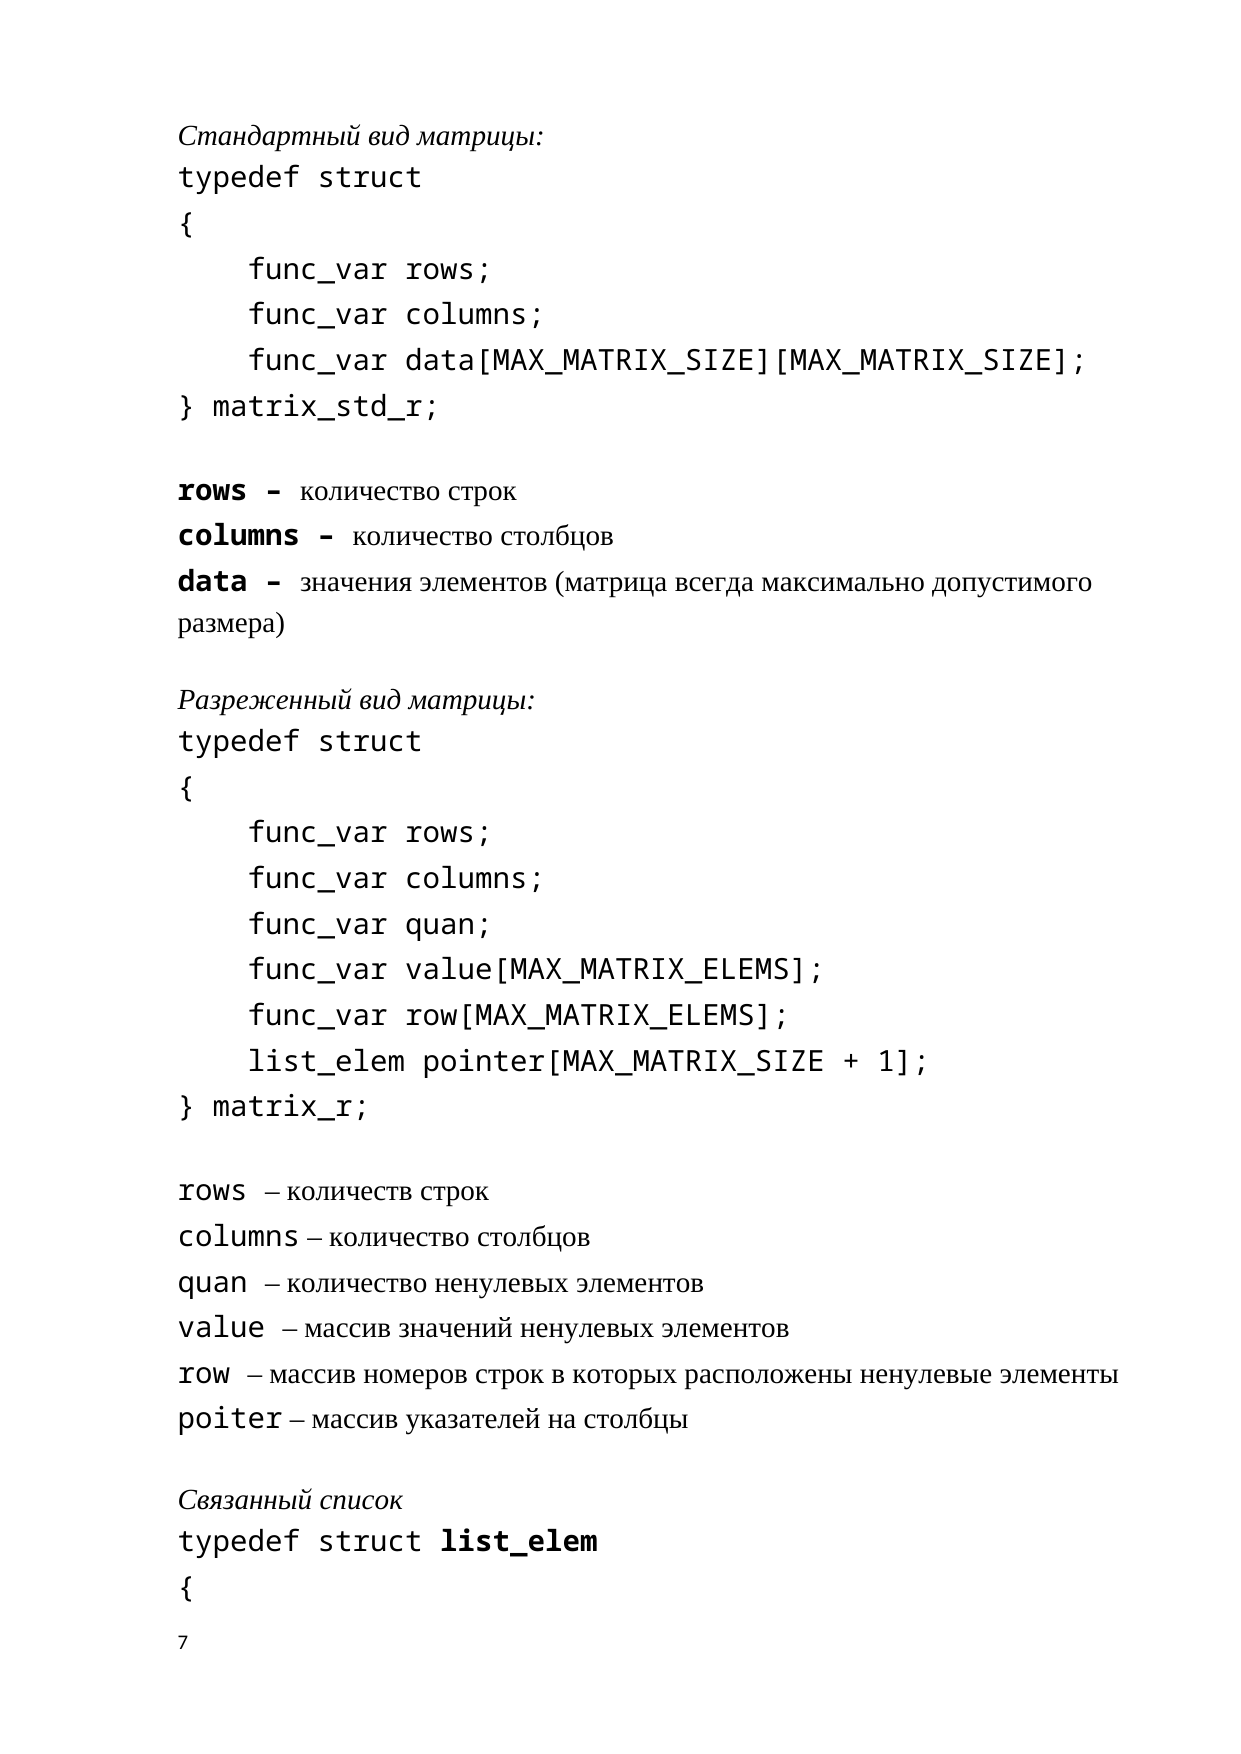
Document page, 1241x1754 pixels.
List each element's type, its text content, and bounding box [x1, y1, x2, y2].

text columns – количество столбцов [177, 514, 1152, 554]
text data – значения элементов (матрица всегда максимально допустимого размера) [177, 560, 1152, 638]
text func_var row[MAX_MATRIX_ELEMS]; [177, 994, 1152, 1034]
text } matrix_std_r; [177, 385, 1152, 424]
text func_var value[MAX_MATRIX_ELEMS]; [177, 949, 1152, 988]
text func_var data[MAX_MATRIX_SIZE][MAX_MATRIX_SIZE]; [177, 339, 1152, 379]
text func_var columns; [177, 293, 1152, 333]
text quan – количество ненулевых элементов [177, 1261, 1152, 1301]
text func_var quan; [177, 903, 1152, 943]
text typedef struct [177, 157, 1152, 196]
text Разреженный вид матрицы: [177, 682, 1152, 716]
text columns – количество столбцов [177, 1215, 1152, 1255]
text func_var rows; [177, 248, 1152, 288]
text { [177, 202, 1152, 242]
text { [177, 1566, 1152, 1606]
text } matrix_r; [177, 1086, 1152, 1125]
text Связанный список [177, 1482, 1152, 1516]
text rows – количеств строк [177, 1170, 1152, 1209]
text rows – количество строк [177, 469, 1152, 509]
text func_var columns; [177, 857, 1152, 897]
text row – массив номеров строк в которых расположены ненулевые элементы [177, 1352, 1152, 1392]
text poiter – массив указателей на столбцы [177, 1398, 1152, 1437]
text Стандартный вид матрицы: [177, 118, 1152, 152]
text list_elem pointer[MAX_MATRIX_SIZE + 1]; [177, 1040, 1152, 1079]
text { [177, 766, 1152, 806]
text value – массив значений ненулевых элементов [177, 1307, 1152, 1346]
text func_var rows; [177, 812, 1152, 851]
text typedef struct [177, 721, 1152, 760]
text typedef struct list_elem [177, 1521, 1152, 1560]
